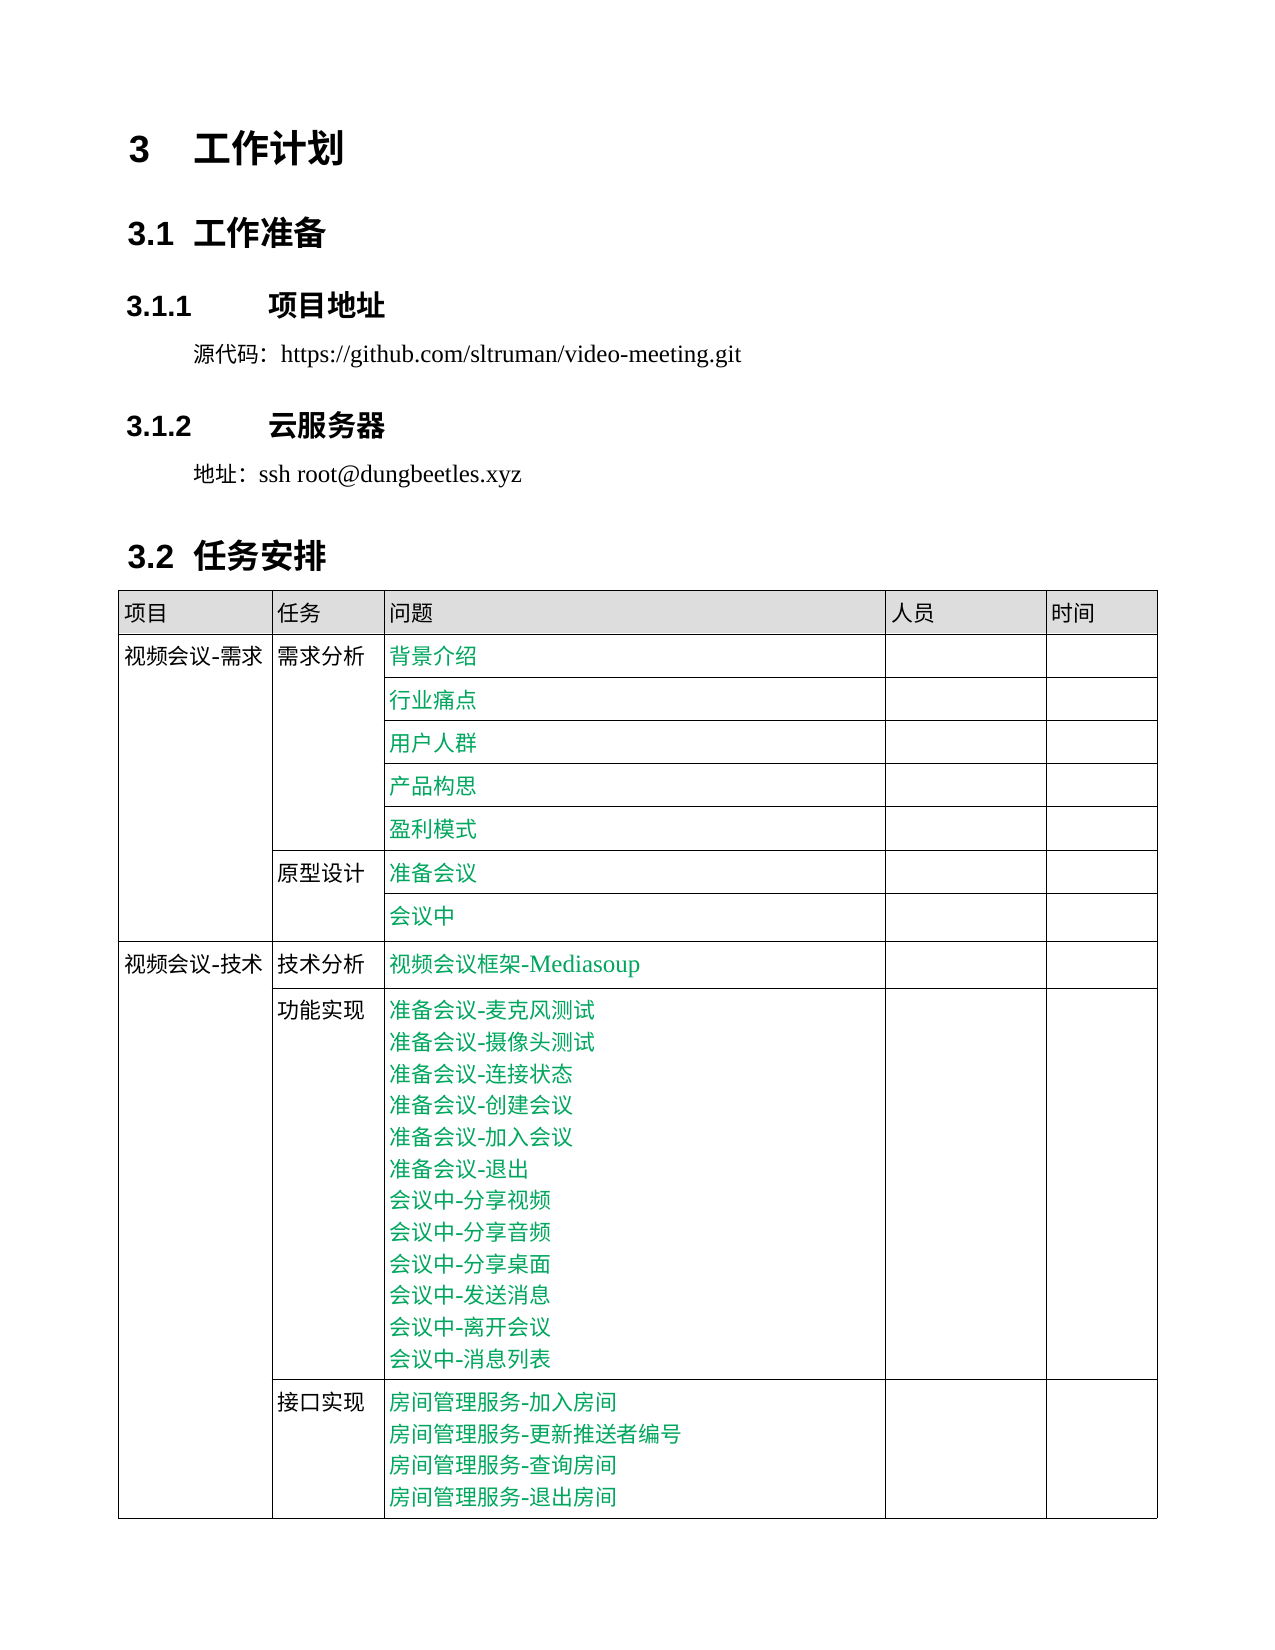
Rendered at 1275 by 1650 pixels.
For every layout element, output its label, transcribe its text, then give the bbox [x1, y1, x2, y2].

table_cell [886, 894, 1046, 941]
table_cell 原型设计 [273, 851, 384, 941]
table_cell [1047, 1380, 1157, 1517]
table_cell 需求分析 [273, 635, 384, 850]
table_cell [886, 635, 1046, 677]
text 源代码：https://github.com/sltruman/video-meeting.git [118, 337, 1157, 369]
table_header 问题 [385, 591, 885, 633]
table_cell 会议中 [385, 894, 885, 941]
table_cell 准备会议 [385, 851, 885, 893]
table_cell 房间管理服务-加入房间 房间管理服务-更新推送者编号 房间管理服务-查询房间 房间管理服务-退出房间 [385, 1380, 885, 1517]
subtitle 项目地址 [118, 282, 1157, 324]
table_cell 背景介绍 [385, 635, 885, 677]
table_header 项目 [119, 591, 272, 633]
text 地址：ssh root@dungbeetles.xyz [118, 457, 1157, 489]
table_cell [886, 1380, 1046, 1517]
table_cell 产品构思 [385, 764, 885, 806]
table_cell [1047, 894, 1157, 941]
table_cell [886, 942, 1046, 988]
table_cell [886, 989, 1046, 1379]
table_cell [886, 678, 1046, 720]
table_cell 视频会议-需求 [119, 635, 272, 941]
subtitle 工作计划 [118, 118, 1157, 173]
table_cell [1047, 851, 1157, 893]
table_cell [886, 764, 1046, 806]
table_cell [1047, 942, 1157, 988]
table_cell [886, 721, 1046, 763]
table_cell [1047, 678, 1157, 720]
table_cell 技术分析 [273, 942, 384, 988]
table_cell 用户人群 [385, 721, 885, 763]
table_cell 准备会议-麦克风测试 准备会议-摄像头测试 准备会议-连接状态 准备会议-创建会议 准备会议-加入会议 准备会议-退出 会议中-分享视频 会议中-分享音频 会议中-分享桌面 会议中-发送消息 会议中-离开会议 会议中-消息列表 [385, 989, 885, 1379]
subtitle 云服务器 [118, 402, 1157, 445]
table_cell [1047, 635, 1157, 677]
table_cell 盈利模式 [385, 807, 885, 850]
table_cell [1047, 989, 1157, 1379]
table_cell 视频会议-技术 [119, 942, 272, 1517]
table_cell 功能实现 [273, 989, 384, 1379]
table_cell [886, 851, 1046, 893]
table_cell 接口实现 [273, 1380, 384, 1517]
table_cell 视频会议框架-Mediasoup [385, 942, 885, 988]
table_header 人员 [886, 591, 1046, 633]
subtitle 工作准备 [118, 206, 1157, 255]
table_header 任务 [273, 591, 384, 633]
table_header 时间 [1047, 591, 1157, 633]
table_cell [1047, 721, 1157, 763]
table_cell 行业痛点 [385, 678, 885, 720]
table_cell [1047, 764, 1157, 806]
subtitle 任务安排 [118, 529, 1157, 578]
table_cell [1047, 807, 1157, 850]
table_cell [886, 807, 1046, 850]
